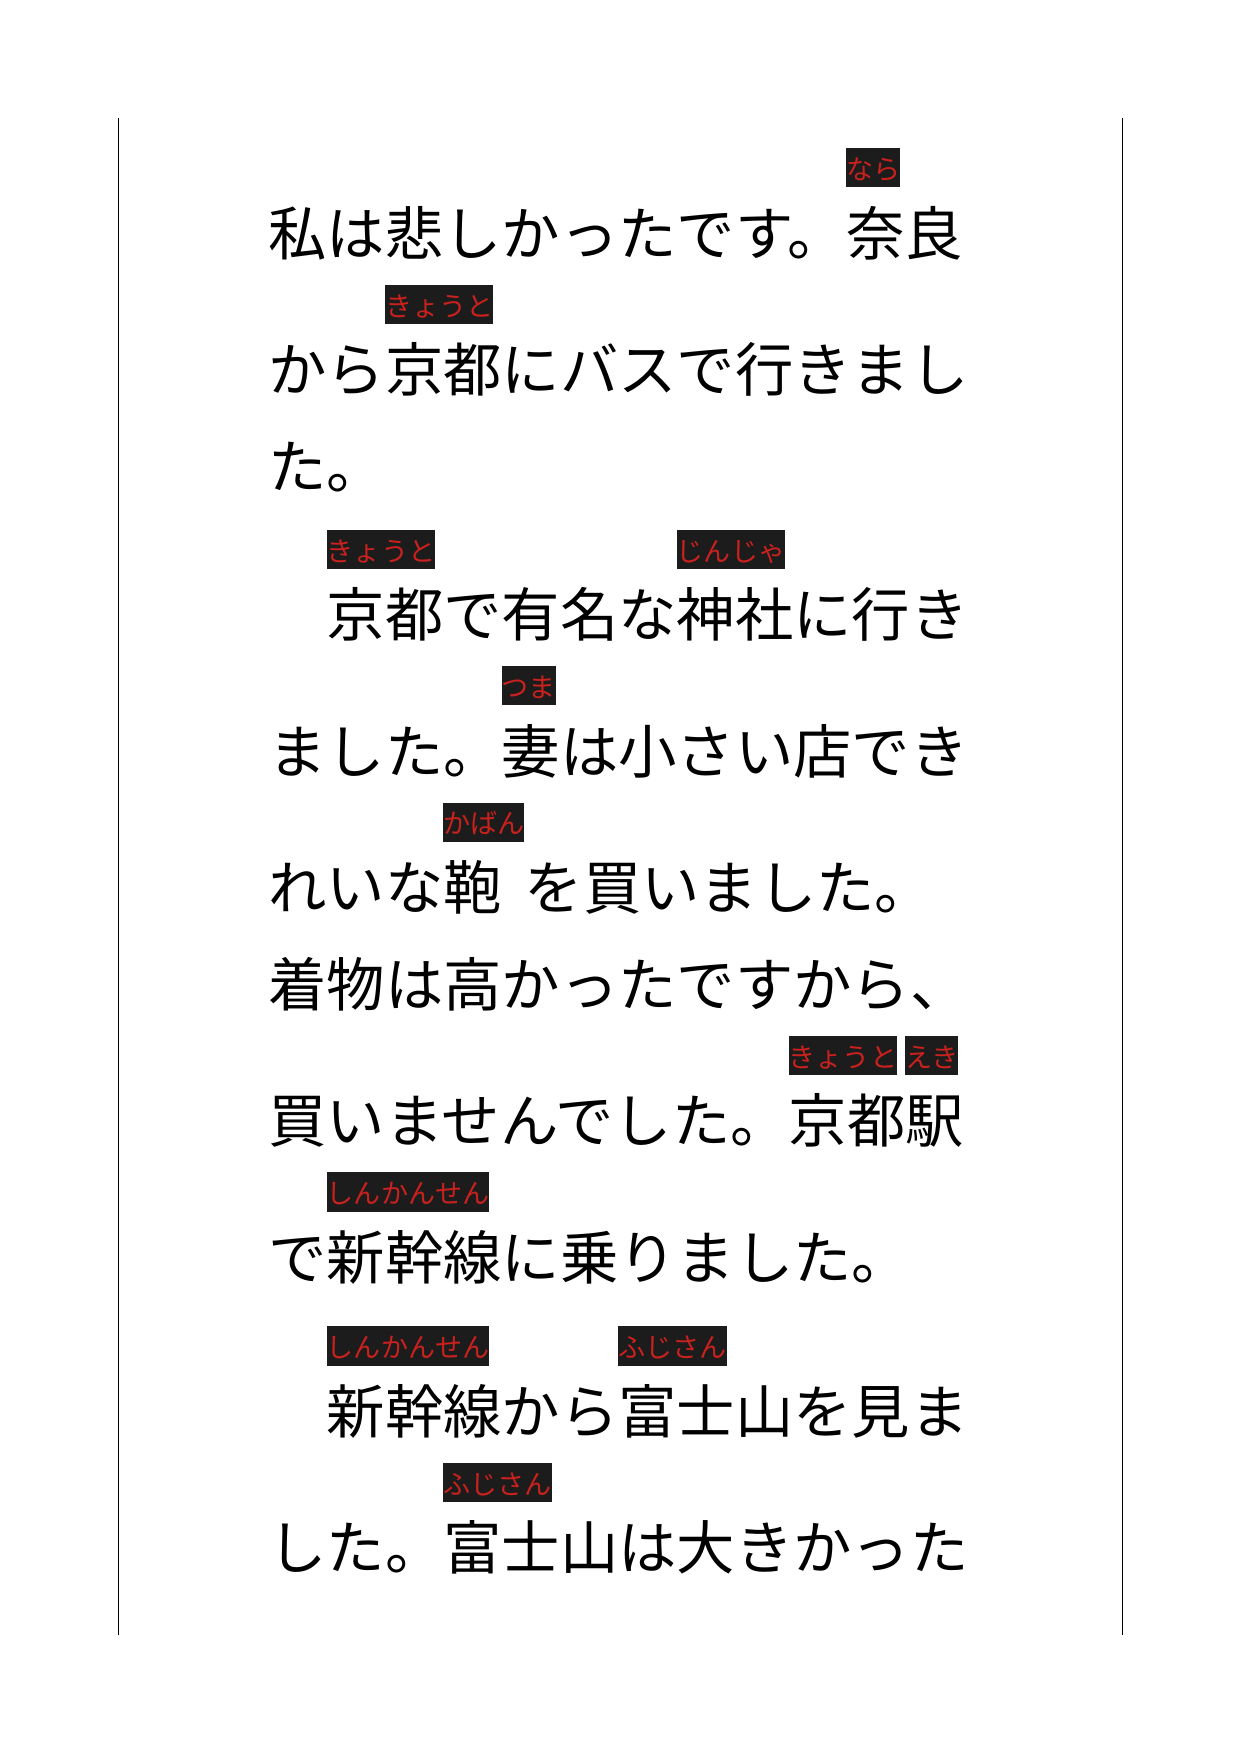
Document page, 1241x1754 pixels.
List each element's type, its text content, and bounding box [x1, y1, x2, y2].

text 京都きょうとで有名な神社じんじゃに行きました。妻つまは小さい店できれいな鞄かばんを買いました。着物は高かったですから、買いませんでした。京都きょうと駅えきで新幹線しんかんせんに乗りました。 [268, 530, 972, 1296]
text 新幹線しんかんせんから富士山ふじさんを見ました。富士山ふじさんは大きかったです。東京とうきょうで美味しい寿司を食べました。あまり高くなかったです。面白い寿司屋でした。店の人はロボットでした。日本旅行りょこうは良よかったです。 [268, 1326, 972, 1587]
text 妻つまは古い町が好きですから、電車でんしゃで奈良ならに行きました。奈良ならのお寺てらで大仏だいぶつを見ました。すごかったです。公園で弁当を食べました。鹿しかも私の弁当を食べました。私は悲しかったです。奈良ならから京都きょうとにバスで行きました。 [268, 148, 972, 505]
